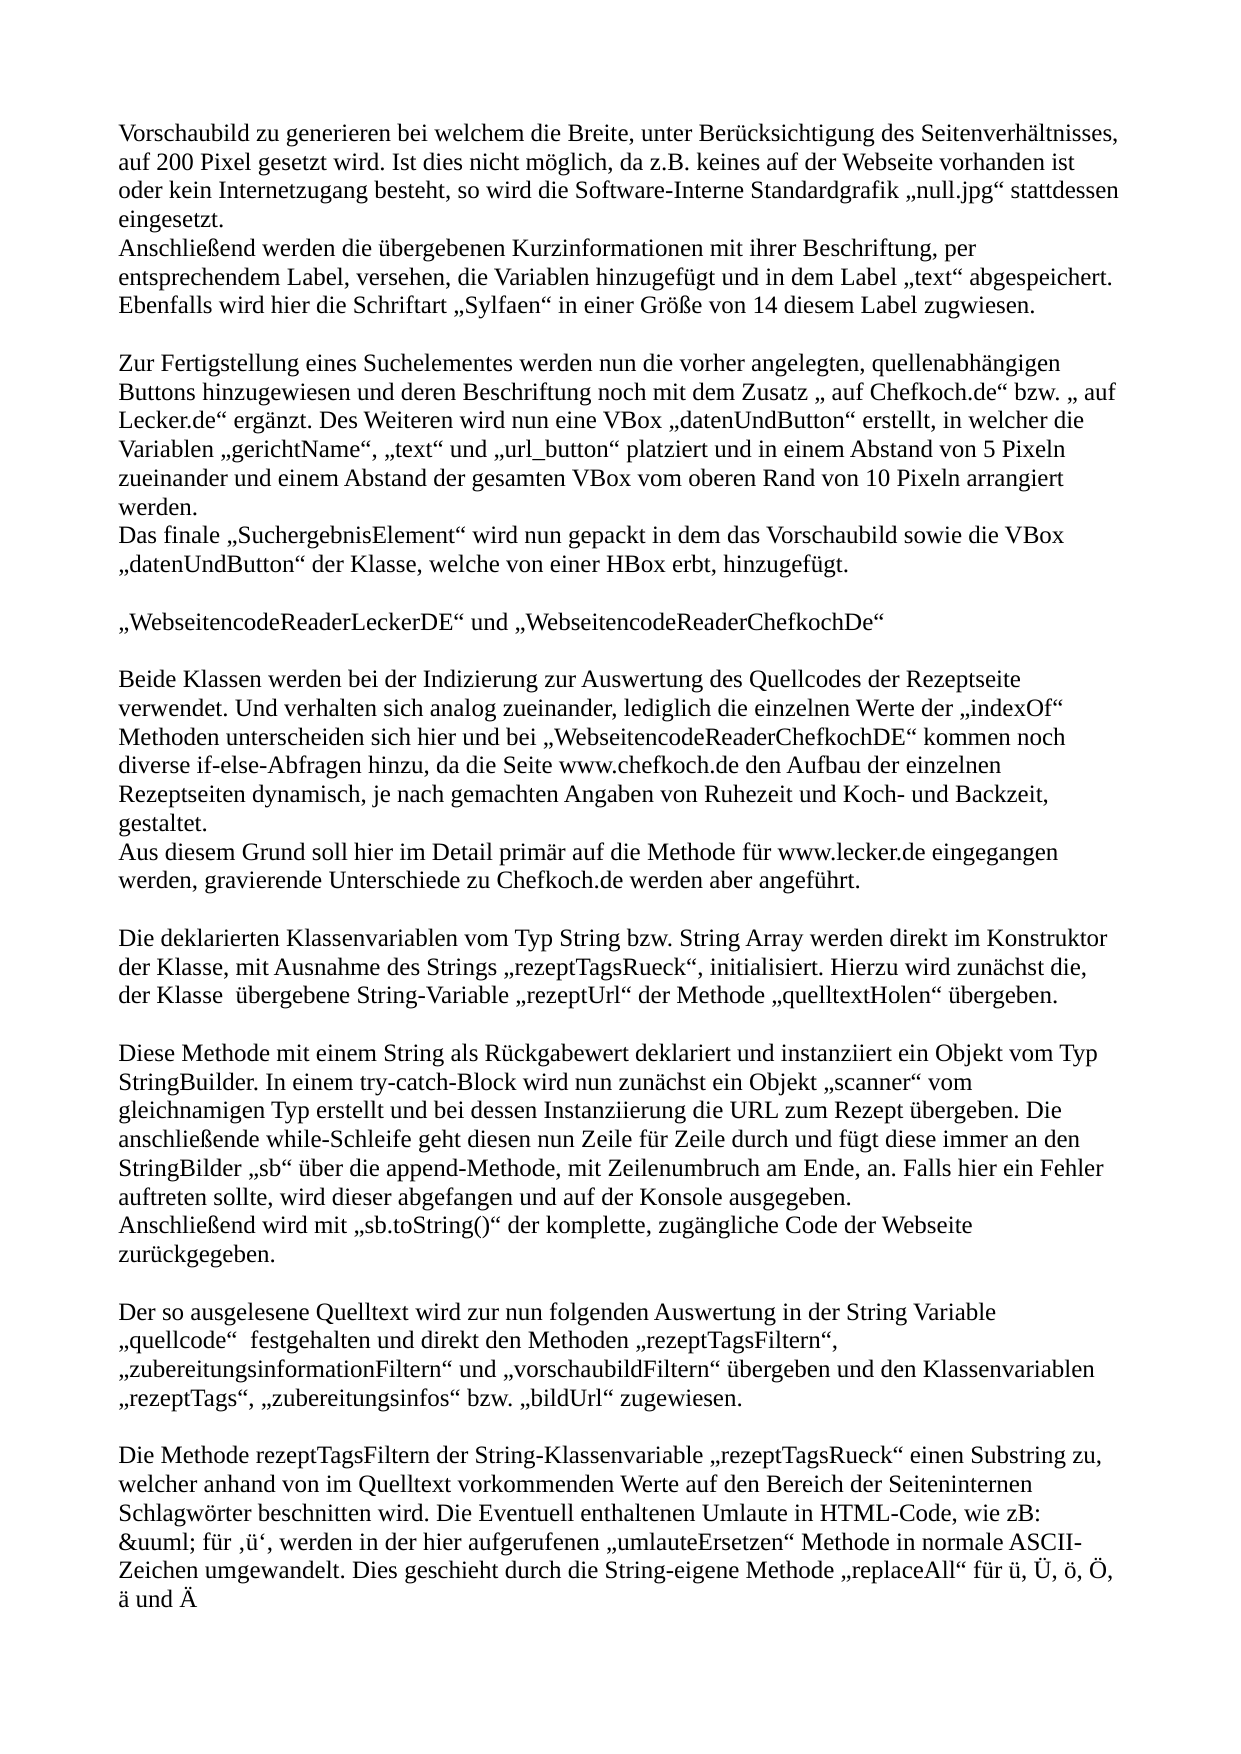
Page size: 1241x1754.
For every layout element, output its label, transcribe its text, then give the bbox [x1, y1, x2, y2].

text Anschließend werden die übergebenen Kurzinformationen mit ihrer Beschriftung, per entsprechendem Label, versehen, die Variablen hinzugefügt und in dem Label „text“ abgespeichert. [118, 233, 1122, 291]
text Aus diesem Grund soll hier im Detail primär auf die Methode für www.lecker.de eingegangen werden, gravierende Unterschiede zu Chefkoch.de werden aber angeführt. [118, 837, 1122, 894]
text Die Methode rezeptTagsFiltern der String-Klassenvariable „rezeptTagsRueck“ einen Substring zu, welcher anhand von im Quelltext vorkommenden Werte auf den Bereich der Seiteninternen Schlagwörter beschnitten wird. Die Eventuell enthaltenen Umlaute in HTML-Code, wie zB: &uuml; für ‚ü‘, werden in der hier aufgerufenen „umlauteErsetzen“ Methode in normale ASCII-Zeichen umgewandelt. Dies geschieht durch die String-eigene Methode „replaceAll“ für ü, Ü, ö, Ö, ä und Ä [118, 1441, 1122, 1613]
text Anschließend wird mit „sb.toString()“ der komplette, zugängliche Code der Webseite zurückgegeben. [118, 1211, 1122, 1268]
text Die deklarierten Klassenvariablen vom Typ String bzw. String Array werden direkt im Konstruktor der Klasse, mit Ausnahme des Strings „rezeptTagsRueck“, initialisiert. Hierzu wird zunächst die, der Klasse übergebene String-Variable „rezeptUrl“ der Methode „quelltextHolen“ übergeben. [118, 923, 1122, 1009]
text Der so ausgelesene Quelltext wird zur nun folgenden Auswertung in der String Variable „quellcode“ festgehalten und direkt den Methoden „rezeptTagsFiltern“, „zubereitungsinformationFiltern“ und „vorschaubildFiltern“ übergeben und den Klassenvariablen „rezeptTags“, „zubereitungsinfos“ bzw. „bildUrl“ zugewiesen. [118, 1297, 1122, 1412]
text Zur Fertigstellung eines Suchelementes werden nun die vorher angelegten, quellenabhängigen Buttons hinzugewiesen und deren Beschriftung noch mit dem Zusatz „ auf Chefkoch.de“ bzw. „ auf Lecker.de“ ergänzt. Des Weiteren wird nun eine VBox „datenUndButton“ erstellt, in welcher die Variablen „gerichtName“, „text“ und „url_button“ platziert und in einem Abstand von 5 Pixeln zueinander und einem Abstand der gesamten VBox vom oberen Rand von 10 Pixeln arrangiert werden. [118, 348, 1122, 521]
text „WebseitencodeReaderLeckerDE“ und „WebseitencodeReaderChefkochDe“ [118, 607, 1122, 636]
text Vorschaubild zu generieren bei welchem die Breite, unter Berücksichtigung des Seitenverhältnisses, auf 200 Pixel gesetzt wird. Ist dies nicht möglich, da z.B. keines auf der Webseite vorhanden ist oder kein Internetzugang besteht, so wird die Software-Interne Standardgrafik „null.jpg“ stattdessen eingesetzt. [118, 118, 1122, 233]
text Beide Klassen werden bei der Indizierung zur Auswertung des Quellcodes der Rezeptseite verwendet. Und verhalten sich analog zueinander, lediglich die einzelnen Werte der „indexOf“ Methoden unterscheiden sich hier und bei „WebseitencodeReaderChefkochDE“ kommen noch diverse if-else-Abfragen hinzu, da die Seite www.chefkoch.de den Aufbau der einzelnen Rezeptseiten dynamisch, je nach gemachten Angaben von Ruhezeit und Koch- und Backzeit, gestaltet. [118, 664, 1122, 837]
text Das finale „SuchergebnisElement“ wird nun gepackt in dem das Vorschaubild sowie die VBox „datenUndButton“ der Klasse, welche von einer HBox erbt, hinzugefügt. [118, 521, 1122, 578]
text Ebenfalls wird hier die Schriftart „Sylfaen“ in einer Größe von 14 diesem Label zugwiesen. [118, 291, 1122, 319]
text Diese Methode mit einem String als Rückgabewert deklariert und instanziiert ein Objekt vom Typ StringBuilder. In einem try-catch-Block wird nun zunächst ein Objekt „scanner“ vom gleichnamigen Typ erstellt und bei dessen Instanziierung die URL zum Rezept übergeben. Die anschließende while-Schleife geht diesen nun Zeile für Zeile durch und fügt diese immer an den StringBilder „sb“ über die append-Methode, mit Zeilenumbruch am Ende, an. Falls hier ein Fehler auftreten sollte, wird dieser abgefangen und auf der Konsole ausgegeben. [118, 1038, 1122, 1211]
